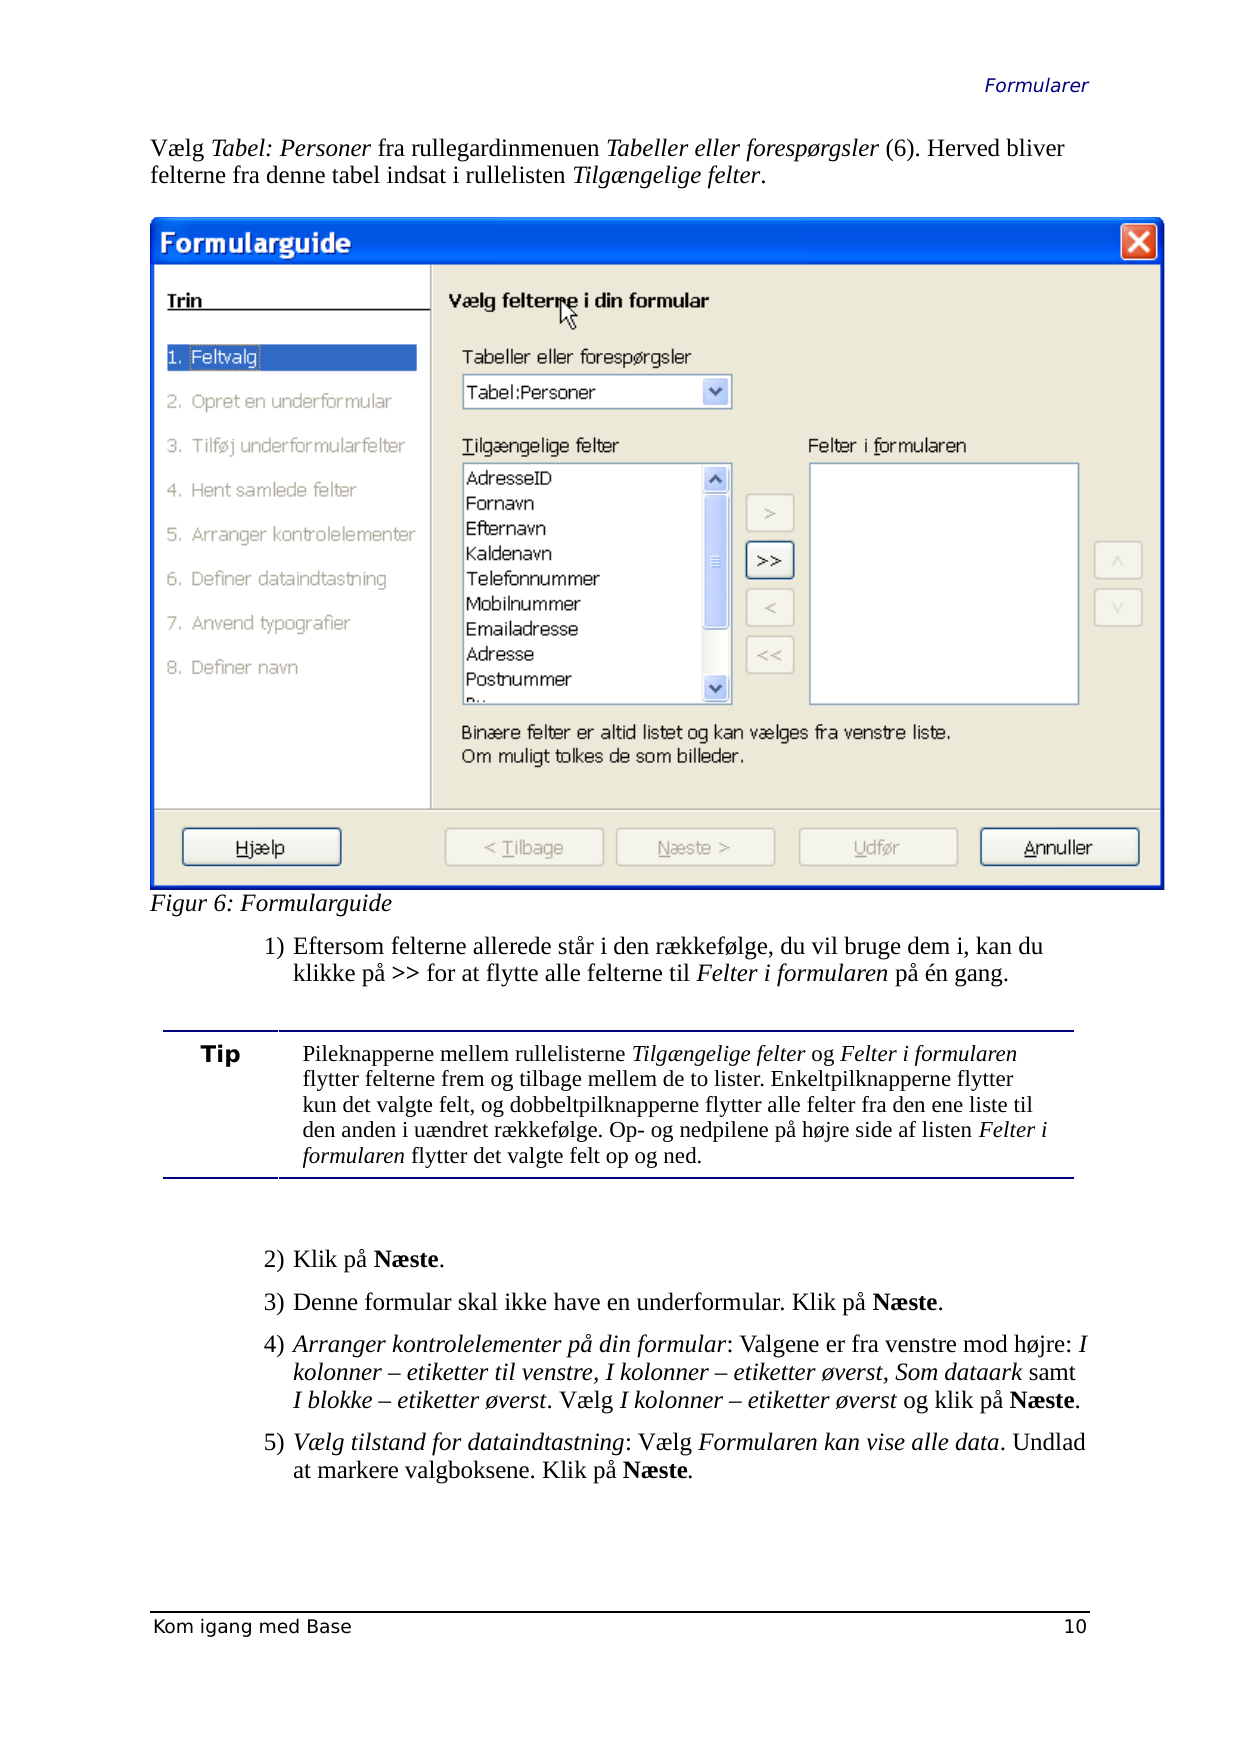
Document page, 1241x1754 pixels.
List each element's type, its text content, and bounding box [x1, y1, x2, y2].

list Klik på Næste. [263, 1245, 1090, 1273]
picture [150, 217, 1165, 890]
list Vælg tilstand for dataindtastning: Vælg Formularen kan vise alle data. Undlad at markere valgboksene. Klik på Næste. [263, 1428, 1090, 1484]
table_header Tip [163, 1032, 278, 1177]
list Denne formular skal ikke have en underformular. Klik på Næste. [263, 1288, 1090, 1316]
text Figur 6: Formularguide [150, 890, 1164, 917]
list Eftersom felterne allerede står i den rækkefølge, du vil bruge dem i, kan du klikke på >> for at flytte alle felterne til Felter i formularen på én gang. [263, 932, 1090, 1015]
table_header Pileknapperne mellem rullelisterne Tilgængelige felter og Felter i formularen flytter felterne frem og tilbage mellem de to lister. Enkeltpilknapperne flytter kun det valgte felt, og dobbeltpilknapperne flytter alle felter fra den ene liste til den anden i uændret rækkefølge. Op- og nedpilene på højre side af listen Felter i formularen flytter det valgte felt op og ned. [279, 1032, 1074, 1177]
list Arranger kontrolelementer på din formular: Valgene er fra venstre mod højre: I kolonner – etiketter til venstre, I kolonner – etiketter øverst, Som dataark samt I blokke – etiketter øverst. Vælg I kolonner – etiketter øverst og klik på Næste. [263, 1330, 1090, 1413]
text Vælg Tabel: Personer fra rullegardinmenuen Tabeller eller forespørgsler (Figur 6). Herved bliver felterne fra denne tabel indsat i rullelisten Tilgængelige felter. [150, 134, 1090, 217]
